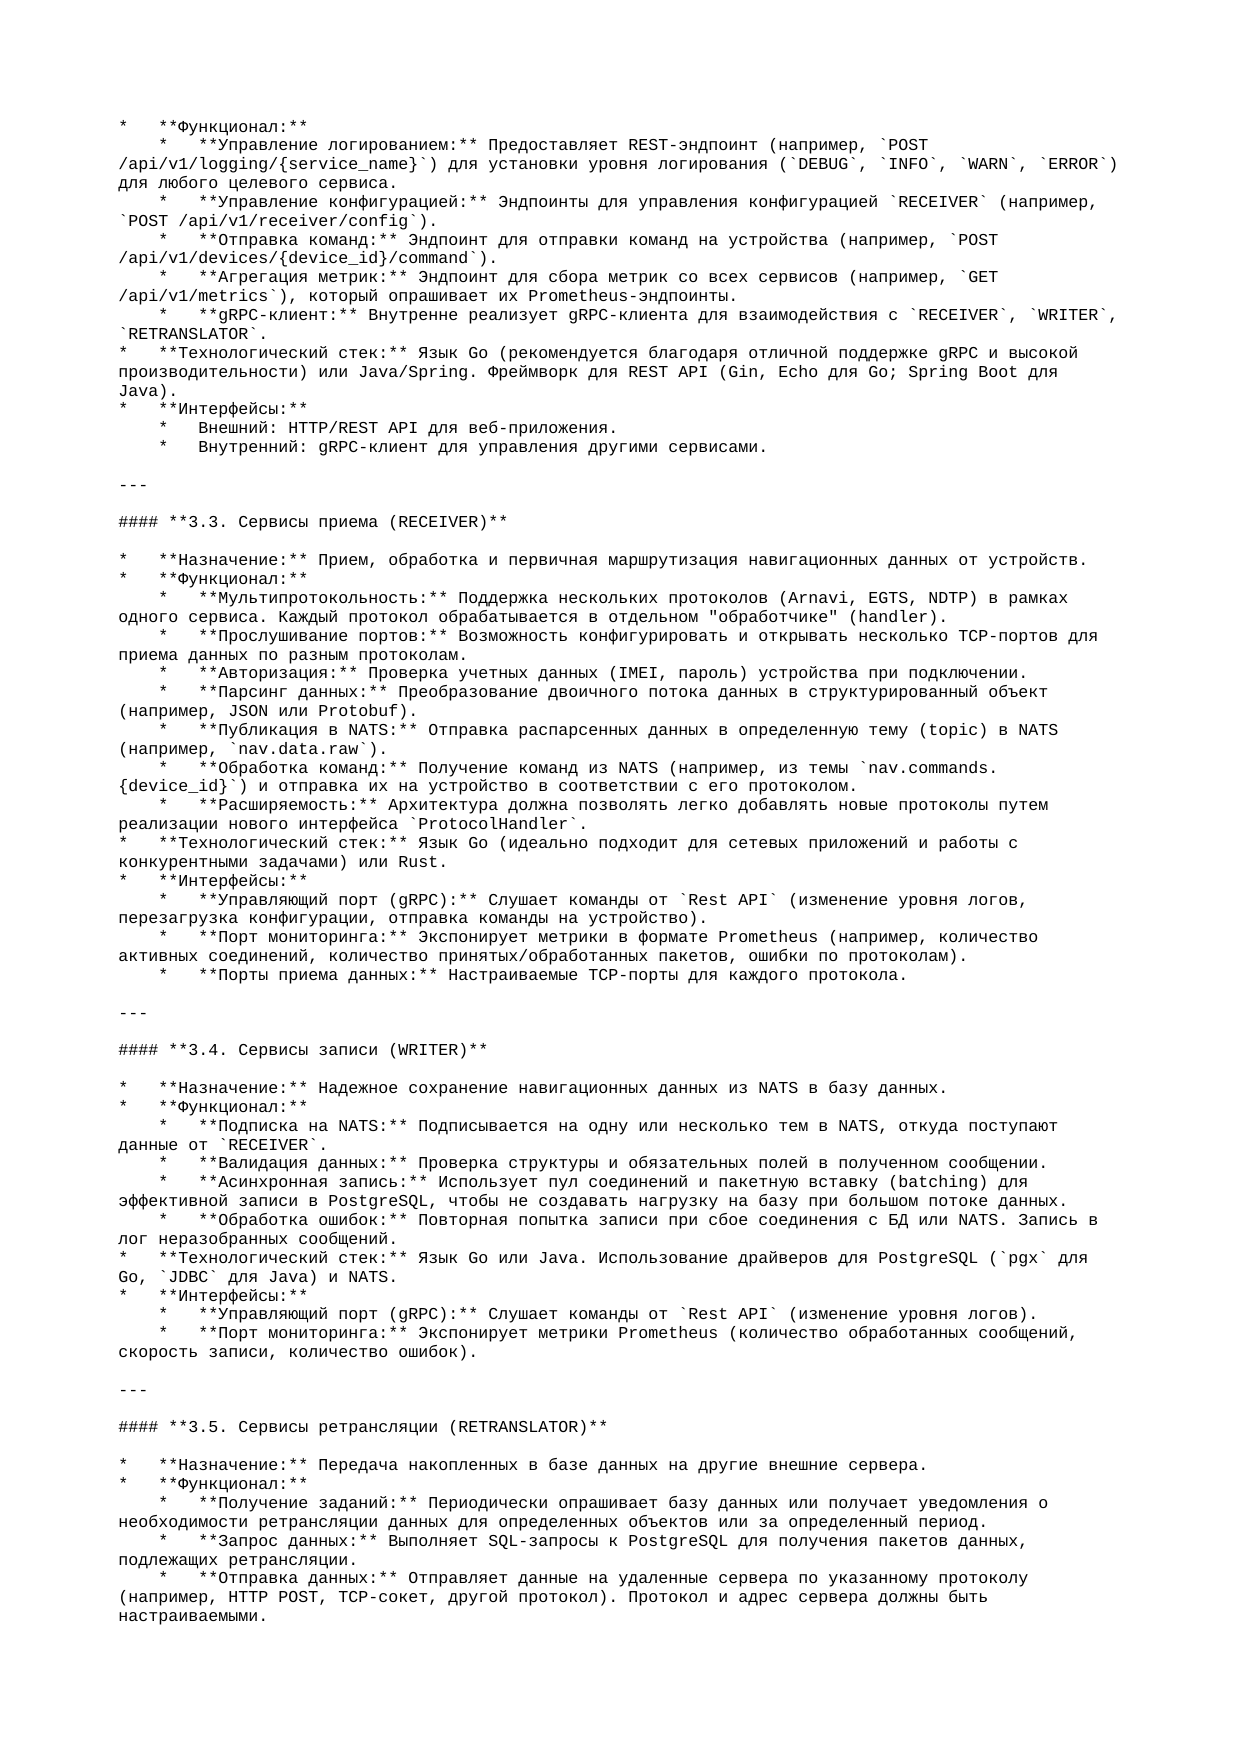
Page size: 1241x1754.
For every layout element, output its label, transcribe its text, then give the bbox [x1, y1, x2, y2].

text --- [118, 1004, 1122, 1023]
text #### **3.4. Сервисы записи (WRITER)** [118, 1042, 1122, 1061]
text --- [118, 1381, 1122, 1400]
text * **gRPC-клиент:** Внутренне реализует gRPC-клиента для взаимодействия с `RECEIVER`, `WRITER`, `RETRANSLATOR`. [118, 307, 1122, 344]
text * **Прослушивание портов:** Возможность конфигурировать и открывать несколько TCP-портов для приема данных по разным протоколам. [118, 627, 1122, 665]
text --- [118, 476, 1122, 495]
text * **Назначение:** Передача накопленных в базе данных на другие внешние сервера. [118, 1457, 1122, 1476]
text * **Порты приема данных:** Настраиваемые TCP-порты для каждого протокола. [118, 967, 1122, 985]
text * **Отправка команд:** Эндпоинт для отправки команд на устройства (например, `POST /api/v1/devices/{device_id}/command`). [118, 231, 1122, 269]
text * **Получение заданий:** Периодически опрашивает базу данных или получает уведомления о необходимости ретрансляции данных для определенных объектов или за определенный период. [118, 1494, 1122, 1532]
text * **Функционал:** [118, 571, 1122, 589]
text * **Обработка команд:** Получение команд из NATS (например, из темы `nav.commands.{device_id}`) и отправка их на устройство в соответствии с его протоколом. [118, 759, 1122, 797]
text #### **3.5. Сервисы ретрансляции (RETRANSLATOR)** [118, 1419, 1122, 1438]
text * **Управление логированием:** Предоставляет REST-эндпоинт (например, `POST /api/v1/logging/{service_name}`) для установки уровня логирования (`DEBUG`, `INFO`, `WARN`, `ERROR`) для любого целевого сервиса. [118, 137, 1122, 193]
text * **Назначение:** Надежное сохранение навигационных данных из NATS в базу данных. [118, 1080, 1122, 1098]
text * **Мультипротокольность:** Поддержка нескольких протоколов (Arnavi, EGTS, NDTP) в рамках одного сервиса. Каждый протокол обрабатывается в отдельном "обработчике" (handler). [118, 589, 1122, 627]
text * **Порт мониторинга:** Экспонирует метрики Prometheus (количество обработанных сообщений, скорость записи, количество ошибок). [118, 1325, 1122, 1362]
text * **Управляющий порт (gRPC):** Слушает команды от `Rest API` (изменение уровня логов). [118, 1306, 1122, 1325]
text * **Публикация в NATS:** Отправка распарсенных данных в определенную тему (topic) в NATS (например, `nav.data.raw`). [118, 721, 1122, 759]
text * **Интерфейсы:** [118, 872, 1122, 891]
text * **Расширяемость:** Архитектура должна позволять легко добавлять новые протоколы путем реализации нового интерфейса `ProtocolHandler`. [118, 797, 1122, 834]
text * **Запрос данных:** Выполняет SQL-запросы к PostgreSQL для получения пакетов данных, подлежащих ретрансляции. [118, 1532, 1122, 1570]
text * **Авторизация:** Проверка учетных данных (IMEI, пароль) устройства при подключении. [118, 665, 1122, 684]
text * **Интерфейсы:** [118, 401, 1122, 420]
text * **Отправка данных:** Отправляет данные на удаленные сервера по указанному протоколу (например, HTTP POST, TCP-сокет, другой протокол). Протокол и адрес сервера должны быть настраиваемыми. [118, 1570, 1122, 1626]
text * **Интерфейсы:** [118, 1287, 1122, 1306]
text * **Технологический стек:** Язык Go (идеально подходит для сетевых приложений и работы с конкурентными задачами) или Rust. [118, 834, 1122, 872]
text * **Подписка на NATS:** Подписывается на одну или несколько тем в NATS, откуда поступают данные от `RECEIVER`. [118, 1117, 1122, 1155]
text * **Порт мониторинга:** Экспонирует метрики в формате Prometheus (например, количество активных соединений, количество принятых/обработанных пакетов, ошибки по протоколам). [118, 929, 1122, 967]
text * **Парсинг данных:** Преобразование двоичного потока данных в структурированный объект (например, JSON или Protobuf). [118, 684, 1122, 721]
text * **Агрегация метрик:** Эндпоинт для сбора метрик со всех сервисов (например, `GET /api/v1/metrics`), который опрашивает их Prometheus-эндпоинты. [118, 269, 1122, 307]
text * **Управление конфигурацией:** Эндпоинты для управления конфигурацией `RECEIVER` (например, `POST /api/v1/receiver/config`). [118, 193, 1122, 231]
text * Внешний: HTTP/REST API для веб-приложения. [118, 420, 1122, 439]
text * **Обработка ошибок:** Повторная попытка записи при сбое соединения с БД или NATS. Запись в лог неразобранных сообщений. [118, 1212, 1122, 1249]
text * **Асинхронная запись:** Использует пул соединений и пакетную вставку (batching) для эффективной записи в PostgreSQL, чтобы не создавать нагрузку на базу при большом потоке данных. [118, 1174, 1122, 1212]
text * **Назначение:** Прием, обработка и первичная маршрутизация навигационных данных от устройств. [118, 552, 1122, 571]
text * **Технологический стек:** Язык Go (рекомендуется благодаря отличной поддержке gRPC и высокой производительности) или Java/Spring. Фреймворк для REST API (Gin, Echo для Go; Spring Boot для Java). [118, 344, 1122, 401]
text * **Функционал:** [118, 1476, 1122, 1494]
text * **Технологический стек:** Язык Go или Java. Использование драйверов для PostgreSQL (`pgx` для Go, `JDBC` для Java) и NATS. [118, 1249, 1122, 1287]
text #### **3.3. Сервисы приема (RECEIVER)** [118, 514, 1122, 533]
text * Внутренний: gRPC-клиент для управления другими сервисами. [118, 439, 1122, 457]
text * **Функционал:** [118, 1098, 1122, 1117]
text * **Функционал:** [118, 118, 1122, 137]
text * **Управляющий порт (gRPC):** Слушает команды от `Rest API` (изменение уровня логов, перезагрузка конфигурации, отправка команды на устройство). [118, 891, 1122, 929]
text * **Валидация данных:** Проверка структуры и обязательных полей в полученном сообщении. [118, 1155, 1122, 1174]
